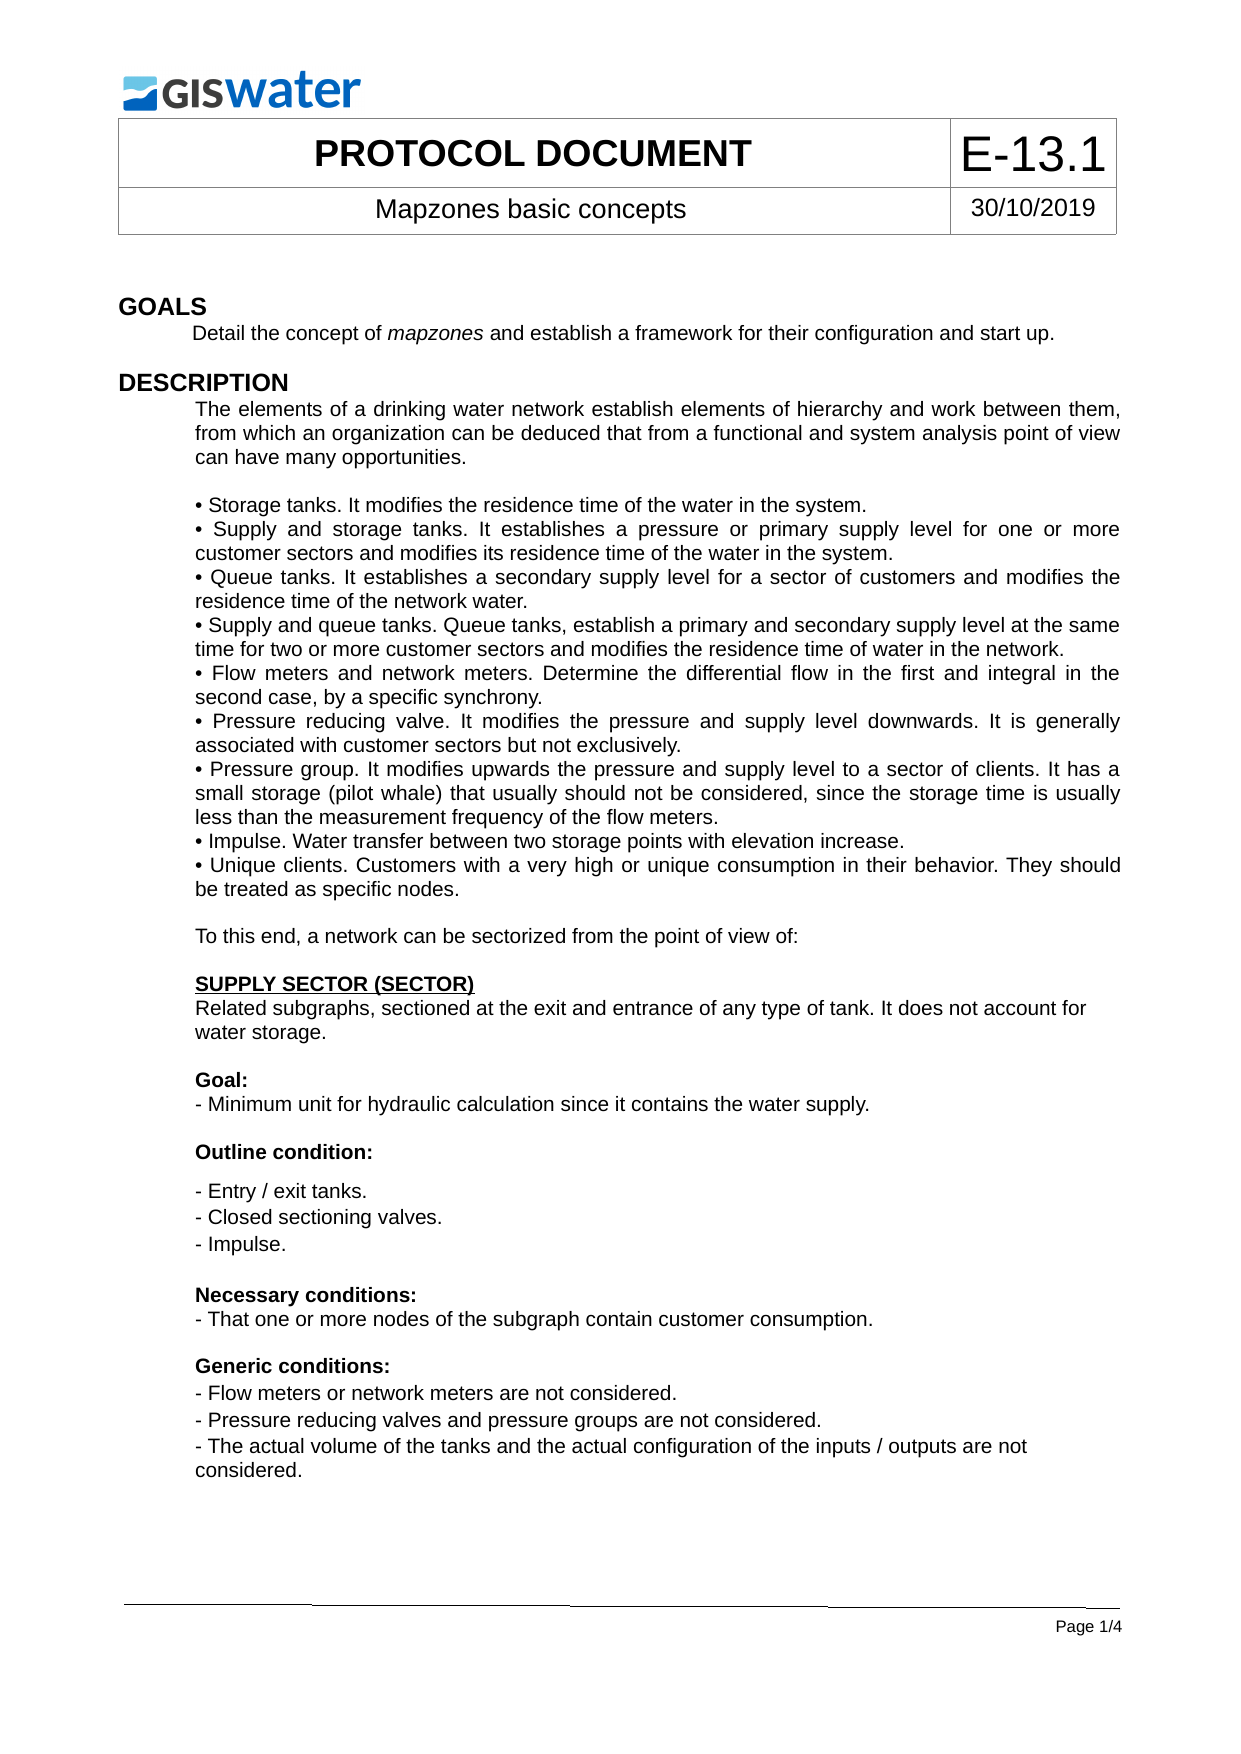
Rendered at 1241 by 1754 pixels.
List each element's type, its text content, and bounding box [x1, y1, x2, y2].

picture [119, 66, 365, 115]
text • Pressure group. It modifies upwards the pressure and supply level to a sector of clients. It has a small storage (pilot whale) that usually should not be considered, since the storage time is usually less than the measurement frequency of the flow meters. [195, 757, 1122, 828]
text - Flow meters or network meters are not considered. [195, 1381, 1122, 1405]
text - Minimum unit for hydraulic calculation since it contains the water supply. [195, 1092, 1122, 1116]
text SUPPLY SECTOR (SECTOR) [195, 972, 1122, 996]
text Detail the concept of mapzones and establish a framework for their configuration and start up. [192, 321, 1122, 344]
text Outline condition: [195, 1116, 1122, 1164]
text - Impulse. [195, 1232, 1122, 1256]
text - The actual volume of the tanks and the actual configuration of the inputs / outputs are not considered. [195, 1434, 1122, 1482]
text - Pressure reducing valves and pressure groups are not considered. [195, 1408, 1122, 1432]
text - Closed sectioning valves. [195, 1205, 1122, 1229]
text • Queue tanks. It establishes a secondary supply level for a sector of customers and modifies the residence time of the network water. [195, 565, 1122, 613]
text The elements of a drinking water network establish elements of hierarchy and work between them, from which an organization can be deduced that from a functional and system analysis point of view can have many opportunities. [195, 397, 1122, 469]
text - That one or more nodes of the subgraph contain customer consumption. [195, 1306, 1122, 1330]
text • Flow meters and network meters. Determine the differential flow in the first and integral in the second case, by a specific synchrony. [195, 661, 1122, 709]
text Goal: [195, 1044, 1122, 1092]
text • Impulse. Water transfer between two storage points with elevation increase. [195, 828, 1122, 852]
text To this end, a network can be sectorized from the point of view of: [195, 924, 1122, 948]
text • Pressure reducing valve. It modifies the pressure and supply level downwards. It is generally associated with customer sectors but not exclusively. [195, 709, 1122, 757]
text Related subgraphs, sectioned at the exit and entrance of any type of tank. It does not account for water storage. [195, 996, 1122, 1044]
text Necessary conditions: [195, 1258, 1122, 1306]
text Generic conditions: [195, 1330, 1122, 1378]
text • Supply and queue tanks. Queue tanks, establish a primary and secondary supply level at the same time for two or more customer sectors and modifies the residence time of water in the network. [195, 613, 1122, 661]
text • Supply and storage tanks. It establishes a pressure or primary supply level for one or more customer sectors and modifies its residence time of the water in the system. [195, 517, 1122, 565]
text - Entry / exit tanks. [195, 1178, 1122, 1202]
list GOALS [118, 292, 1122, 321]
text • Unique clients. Customers with a very high or unique consumption in their behavior. They should be treated as specific nodes. [195, 852, 1122, 900]
list DESCRIPTION [118, 368, 1122, 397]
text • Storage tanks. It modifies the residence time of the water in the system. [195, 493, 1122, 517]
